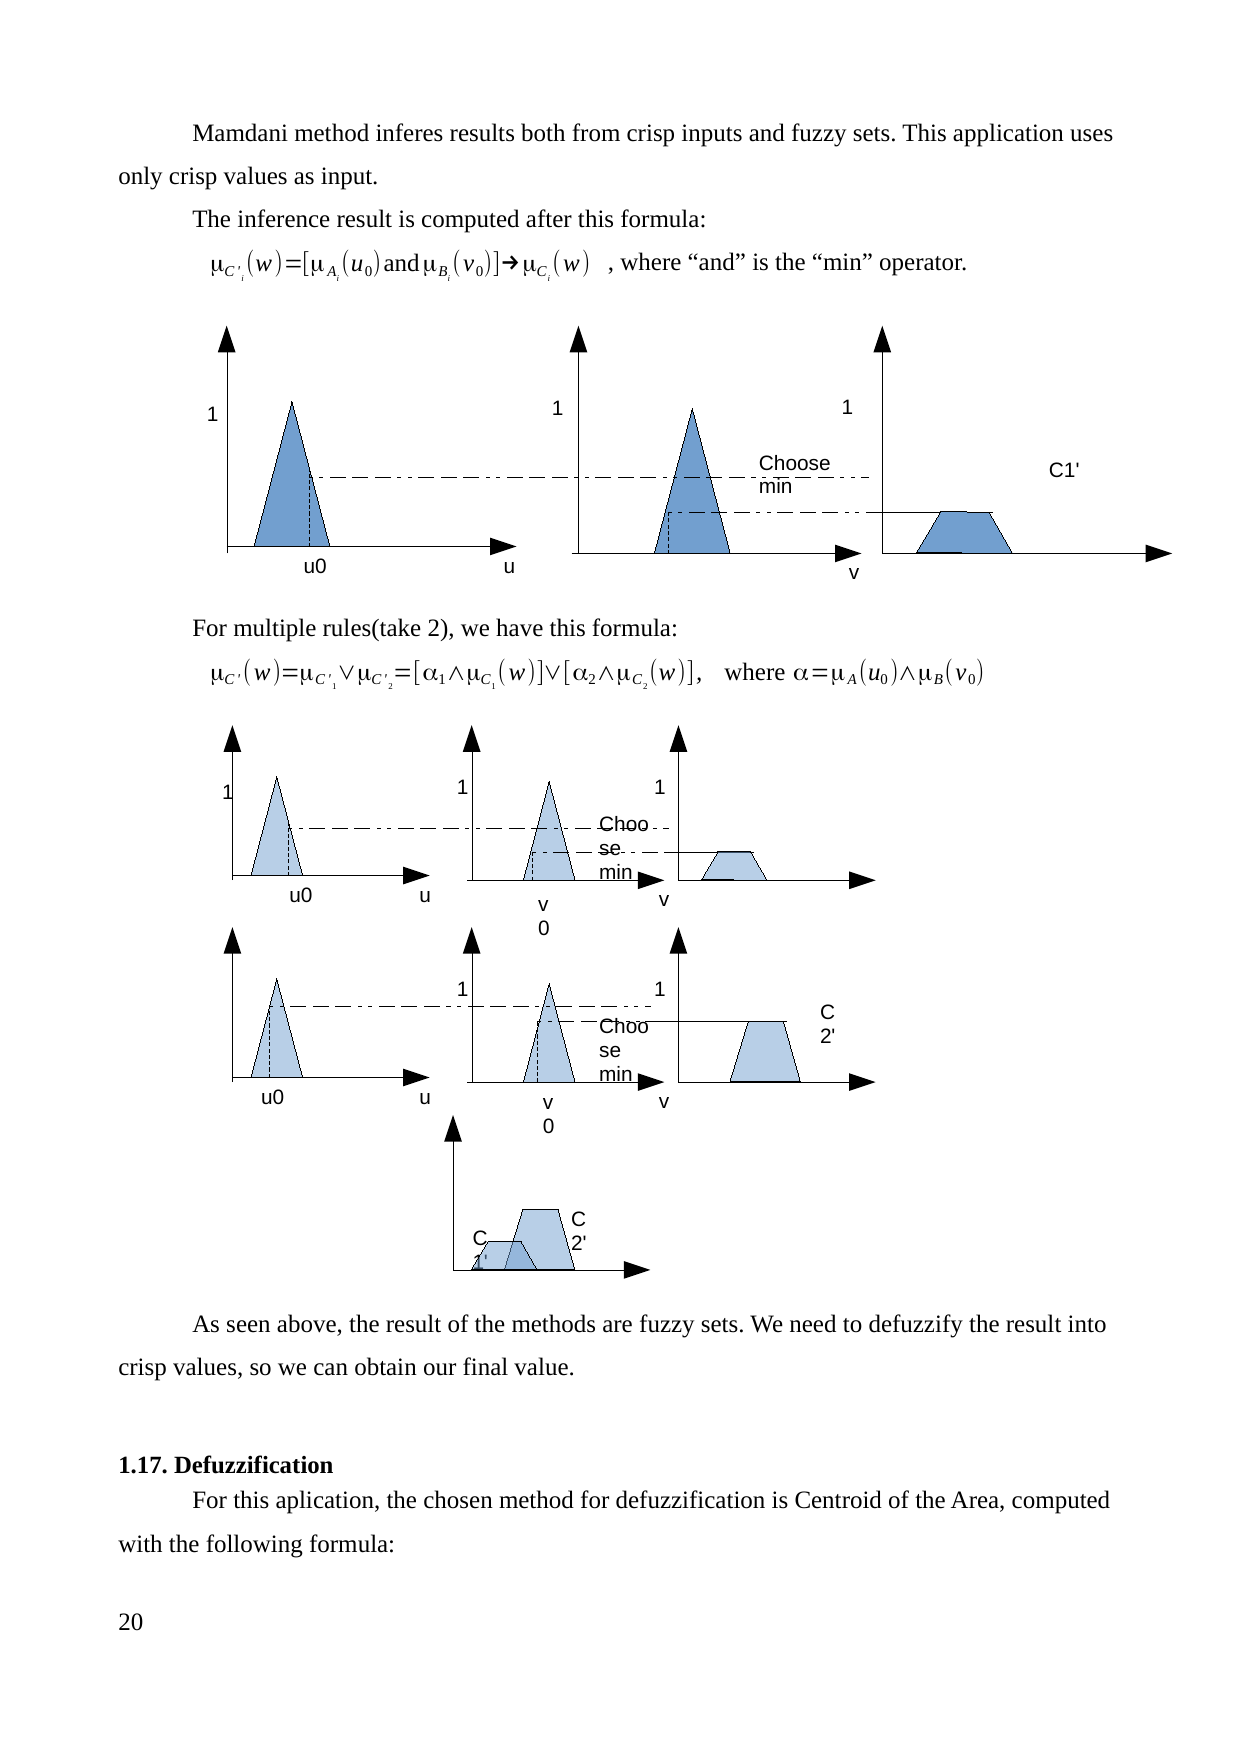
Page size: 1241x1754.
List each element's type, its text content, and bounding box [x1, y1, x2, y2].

text As seen above, the result of the methods are fuzzy sets. We need to defuzzify the result into crisp values, so we can obtain our final value. [118, 1309, 1122, 1381]
text For this aplication, the chosen method for defuzzification is Centroid of the Area, computed with the following formula: [118, 1486, 1122, 1557]
text The inference result is computed after this formula: [118, 204, 1122, 233]
text Mamdani method inferes results both from crisp inputs and fuzzy sets. This application uses only crisp values as input. [118, 118, 1122, 190]
subtitle 1.17. Defuzzification [118, 1451, 1122, 1479]
text For multiple rules(take 2), we have this formula: [118, 613, 1122, 642]
text , where “and” is the “min” operator. [118, 247, 1122, 282]
